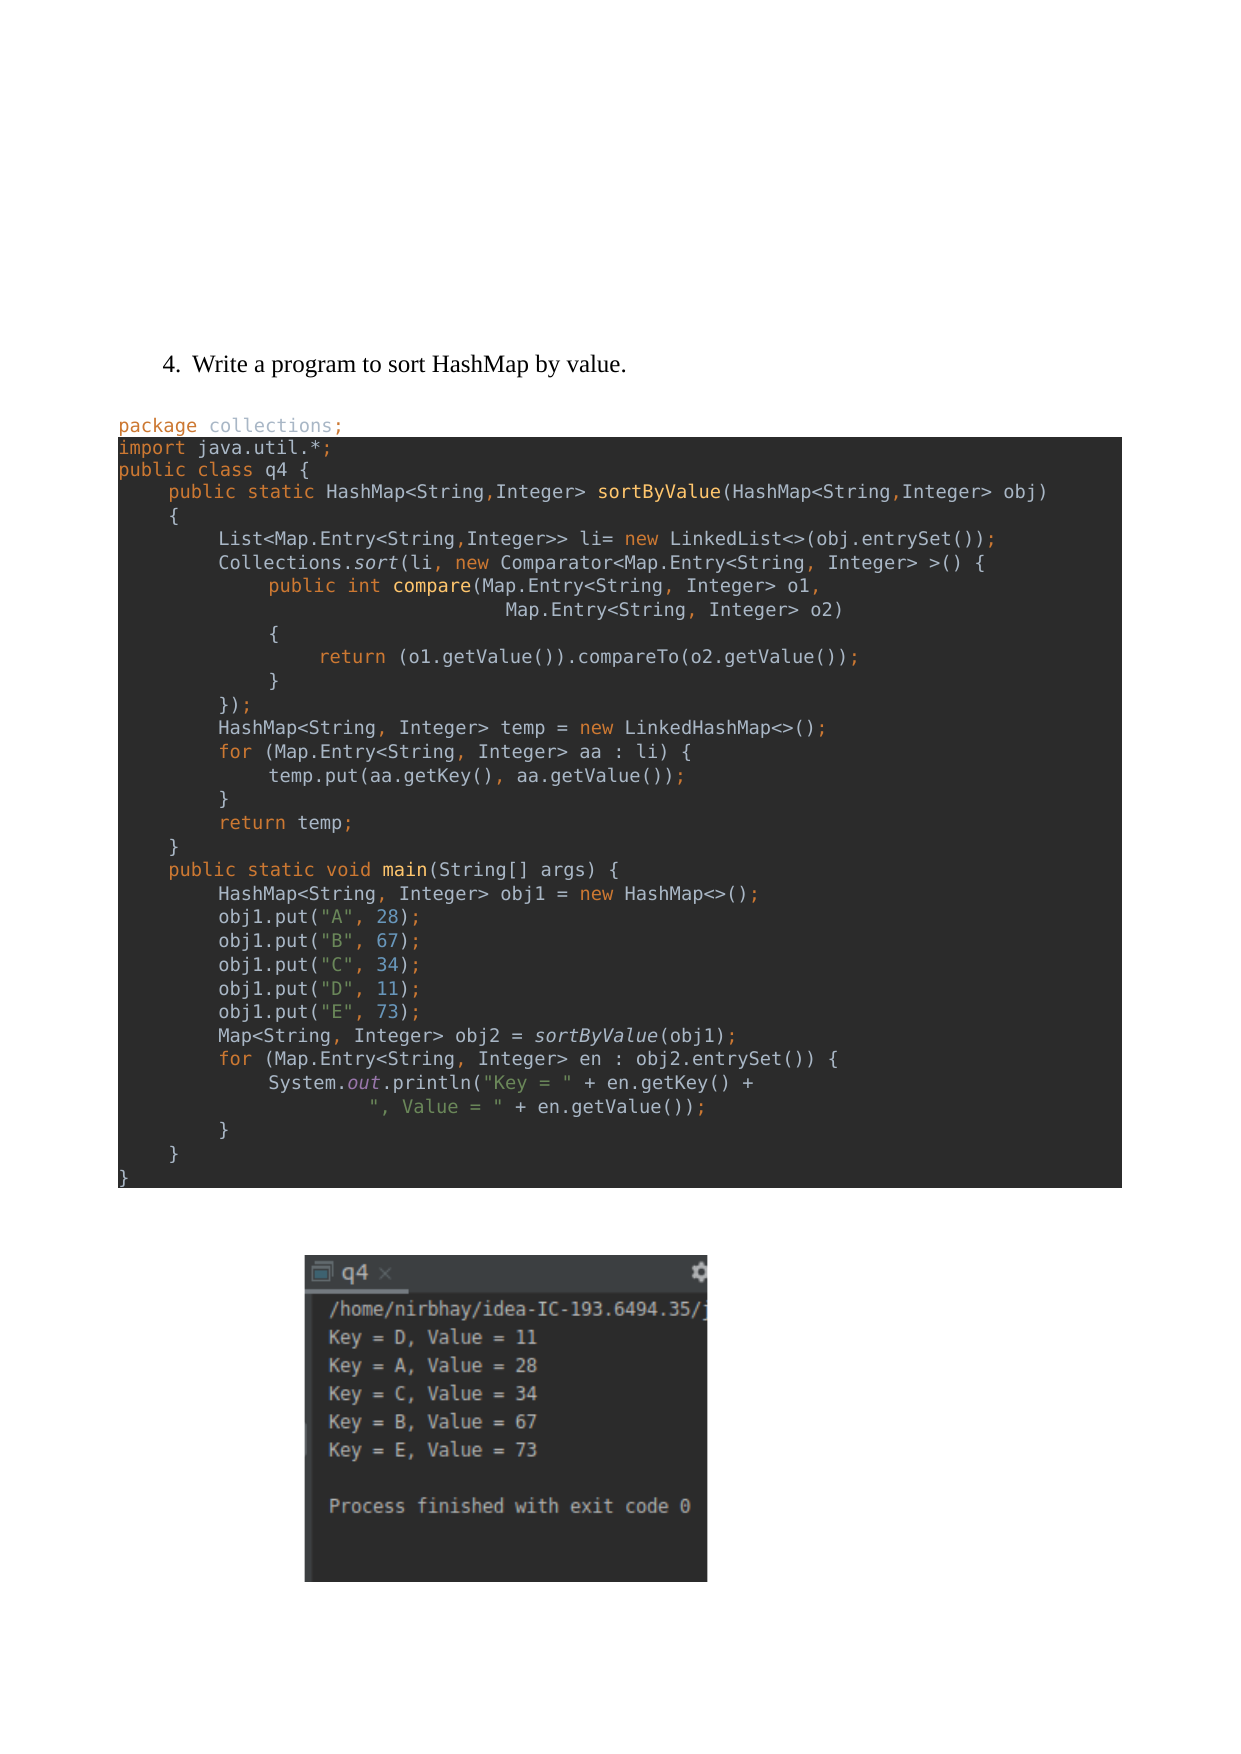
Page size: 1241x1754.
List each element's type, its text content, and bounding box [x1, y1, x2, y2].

text } [118, 836, 1122, 859]
text { [118, 623, 1122, 646]
text HashMap<String, Integer> obj1 = new HashMap<>(); [118, 883, 1122, 907]
text } [118, 788, 1122, 812]
text return (o1.getValue()).compareTo(o2.getValue()); [118, 646, 1122, 670]
list Write a program to sort HashMap by value. [162, 349, 1122, 378]
text public int compare(Map.Entry<String, Integer> o1, [118, 576, 1122, 599]
text public static HashMap<String,Integer> sortByValue(HashMap<String,Integer> obj) [118, 481, 1122, 504]
text public class q4 { [118, 459, 1122, 481]
text for (Map.Entry<String, Integer> aa : li) { [118, 741, 1122, 765]
text obj1.put("E", 73); [118, 1001, 1122, 1025]
text } [118, 670, 1122, 694]
text }); [118, 694, 1122, 717]
text import java.util.*; [118, 437, 1122, 459]
picture [304, 1255, 708, 1582]
text obj1.put("C", 34); [118, 954, 1122, 977]
text System.out.println("Key = " + en.getKey() + [118, 1072, 1122, 1096]
text Collections.sort(li, new Comparator<Map.Entry<String, Integer> >() { [118, 552, 1122, 576]
text obj1.put("D", 11); [118, 977, 1122, 1001]
text } [118, 1167, 1122, 1188]
text List<Map.Entry<String,Integer>> li= new LinkedList<>(obj.entrySet()); [118, 528, 1122, 552]
text obj1.put("B", 67); [118, 930, 1122, 954]
text } [118, 1143, 1122, 1167]
text Map.Entry<String, Integer> o2) [118, 599, 1122, 623]
text ", Value = " + en.getValue()); [118, 1096, 1122, 1119]
text return temp; [118, 812, 1122, 836]
text for (Map.Entry<String, Integer> en : obj2.entrySet()) { [118, 1048, 1122, 1072]
text obj1.put("A", 28); [118, 907, 1122, 930]
text temp.put(aa.getKey(), aa.getValue()); [118, 765, 1122, 788]
text package collections; [118, 415, 1122, 437]
text HashMap<String, Integer> temp = new LinkedHashMap<>(); [118, 717, 1122, 741]
text } [118, 1119, 1122, 1143]
text Map<String, Integer> obj2 = sortByValue(obj1); [118, 1025, 1122, 1048]
text { [118, 504, 1122, 528]
text public static void main(String[] args) { [118, 859, 1122, 883]
